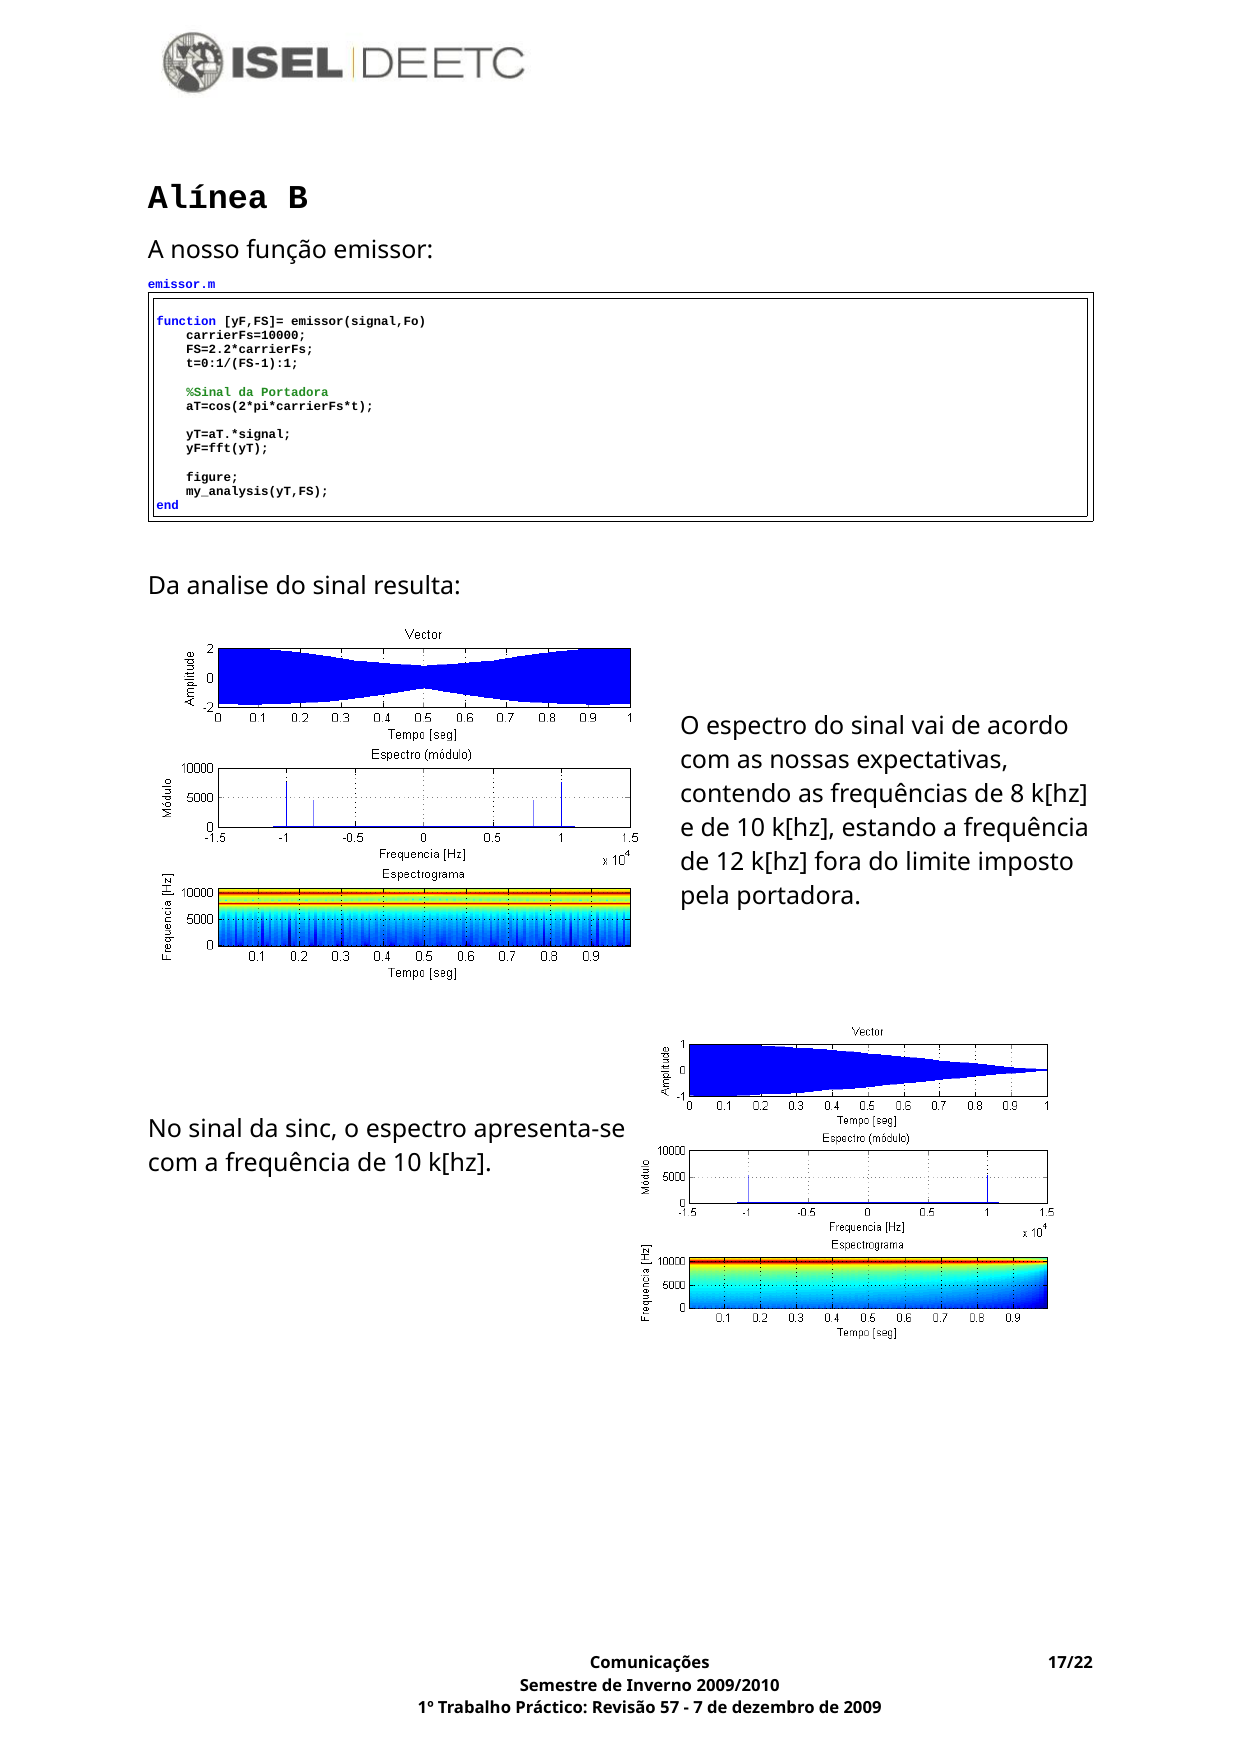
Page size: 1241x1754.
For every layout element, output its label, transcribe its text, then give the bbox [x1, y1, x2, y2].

text aT=cos(2*pi*carrierFs*t); [154, 391, 1087, 414]
picture [629, 1008, 1090, 1363]
picture [153, 17, 555, 118]
text O espectro do sinal vai de acordo com as nossas expectativas, contendo as frequências de 8 k[hz] e de 10 k[hz], estando a frequência de 12 k[hz] fora do limite imposto pela portadora. [680, 708, 1093, 912]
text t=0:1/(FS-1):1; [154, 349, 1087, 371]
text No sinal da sinc, o espectro apresenta-se com a frequência de 10 k[hz]. [148, 1111, 629, 1179]
picture [148, 608, 680, 1007]
text A nosso função emissor: [148, 232, 1093, 266]
text yT=aT.*signal; [154, 420, 1087, 434]
text yF=fft(yT); [154, 434, 1087, 456]
text carrierFs=10000; [154, 321, 1087, 335]
text function [yF,FS]= emissor(signal,Fo) [154, 306, 1087, 321]
text figure; [154, 462, 1087, 476]
text my_analysis(yT,FS); [154, 476, 1087, 491]
text %Sinal da Portadora [154, 377, 1087, 391]
text emissor.m [148, 278, 1093, 292]
text Da analise do sinal resulta: [148, 568, 1093, 602]
subtitle Alínea B [148, 181, 1093, 219]
text end [149, 491, 1093, 521]
text FS=2.2*carrierFs; [154, 335, 1087, 349]
